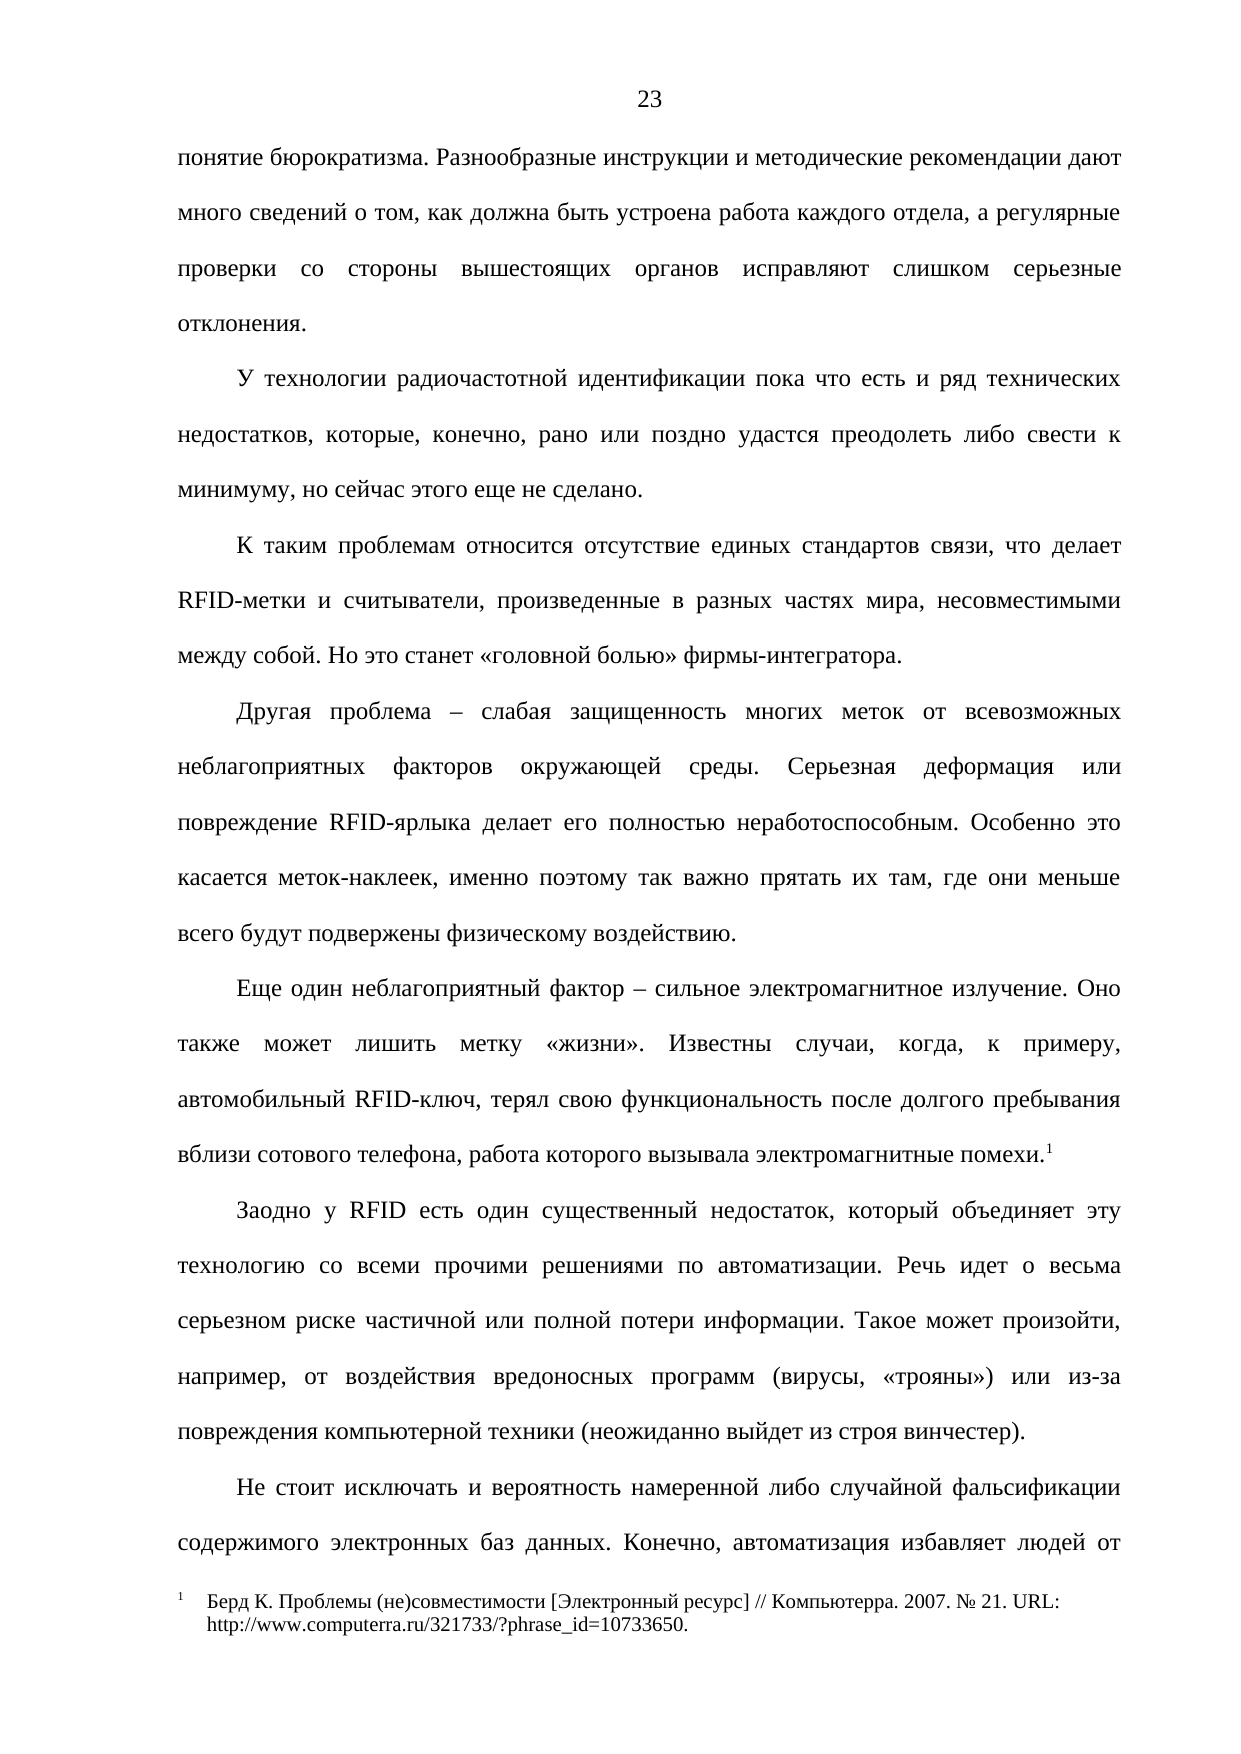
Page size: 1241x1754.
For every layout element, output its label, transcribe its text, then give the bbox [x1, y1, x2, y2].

text Еще один неблагоприятный фактор – сильное электромагнитное излучение. Оно также может лишить метку «жизни». Известны случаи, когда, к примеру, автомобильный RFID-ключ, терял свою функциональность после долгого пребывания вблизи сотового телефона, работа которого вызывала электромагнитные помехи. [177, 974, 1122, 1168]
text Берд К. Проблемы (не)совместимости [Электронный ресурс] // Компьютерра. 2007. № 21. URL: http://www.computerra.ru/321733/?phrase_id=10733650. [177, 1589, 1122, 1636]
text Другая проблема – слабая защищенность многих меток от всевозможных неблагоприятных факторов окружающей среды. Серьезная деформация или повреждение RFID-ярлыка делает его полностью неработоспособным. Особенно это касается меток-наклеек, именно поэтому так важно прятать их там, где они меньше всего будут подвержены физическому воздействию. [177, 697, 1122, 946]
text К таким проблемам относится отсутствие единых стандартов связи, что делает RFID-метки и считыватели, произведенные в разных частях мира, несовместимыми между собой. Но это станет «головной болью» фирмы-интегратора. [177, 531, 1122, 669]
text Заодно у RFID есть один существенный недостаток, который объединяет эту технологию со всеми прочими решениями по автоматизации. Речь идет о весьма серьезном риске частичной или полной потери информации. Такое может произойти, например, от воздействия вредоносных программ (вирусы, «трояны») или из-за повреждения компьютерной техники (неожиданно выйдет из строя винчестер). [177, 1196, 1122, 1445]
text У технологии радиочастотной идентификации пока что есть и ряд технических недостатков, которые, конечно, рано или поздно удастся преодолеть либо свести к минимуму, но сейчас этого еще не сделано. [177, 364, 1122, 503]
text понятие бюрократизма. Разнообразные инструкции и методические рекомендации дают много сведений о том, как должна быть устроена работа каждого отдела, а регулярные проверки со стороны вышестоящих органов исправляют слишком серьезные отклонения. [177, 143, 1122, 337]
text Не стоит исключать и вероятность намеренной либо случайной фальсификации содержимого электронных баз данных. Конечно, автоматизация избавляет людей от [177, 1473, 1122, 1556]
